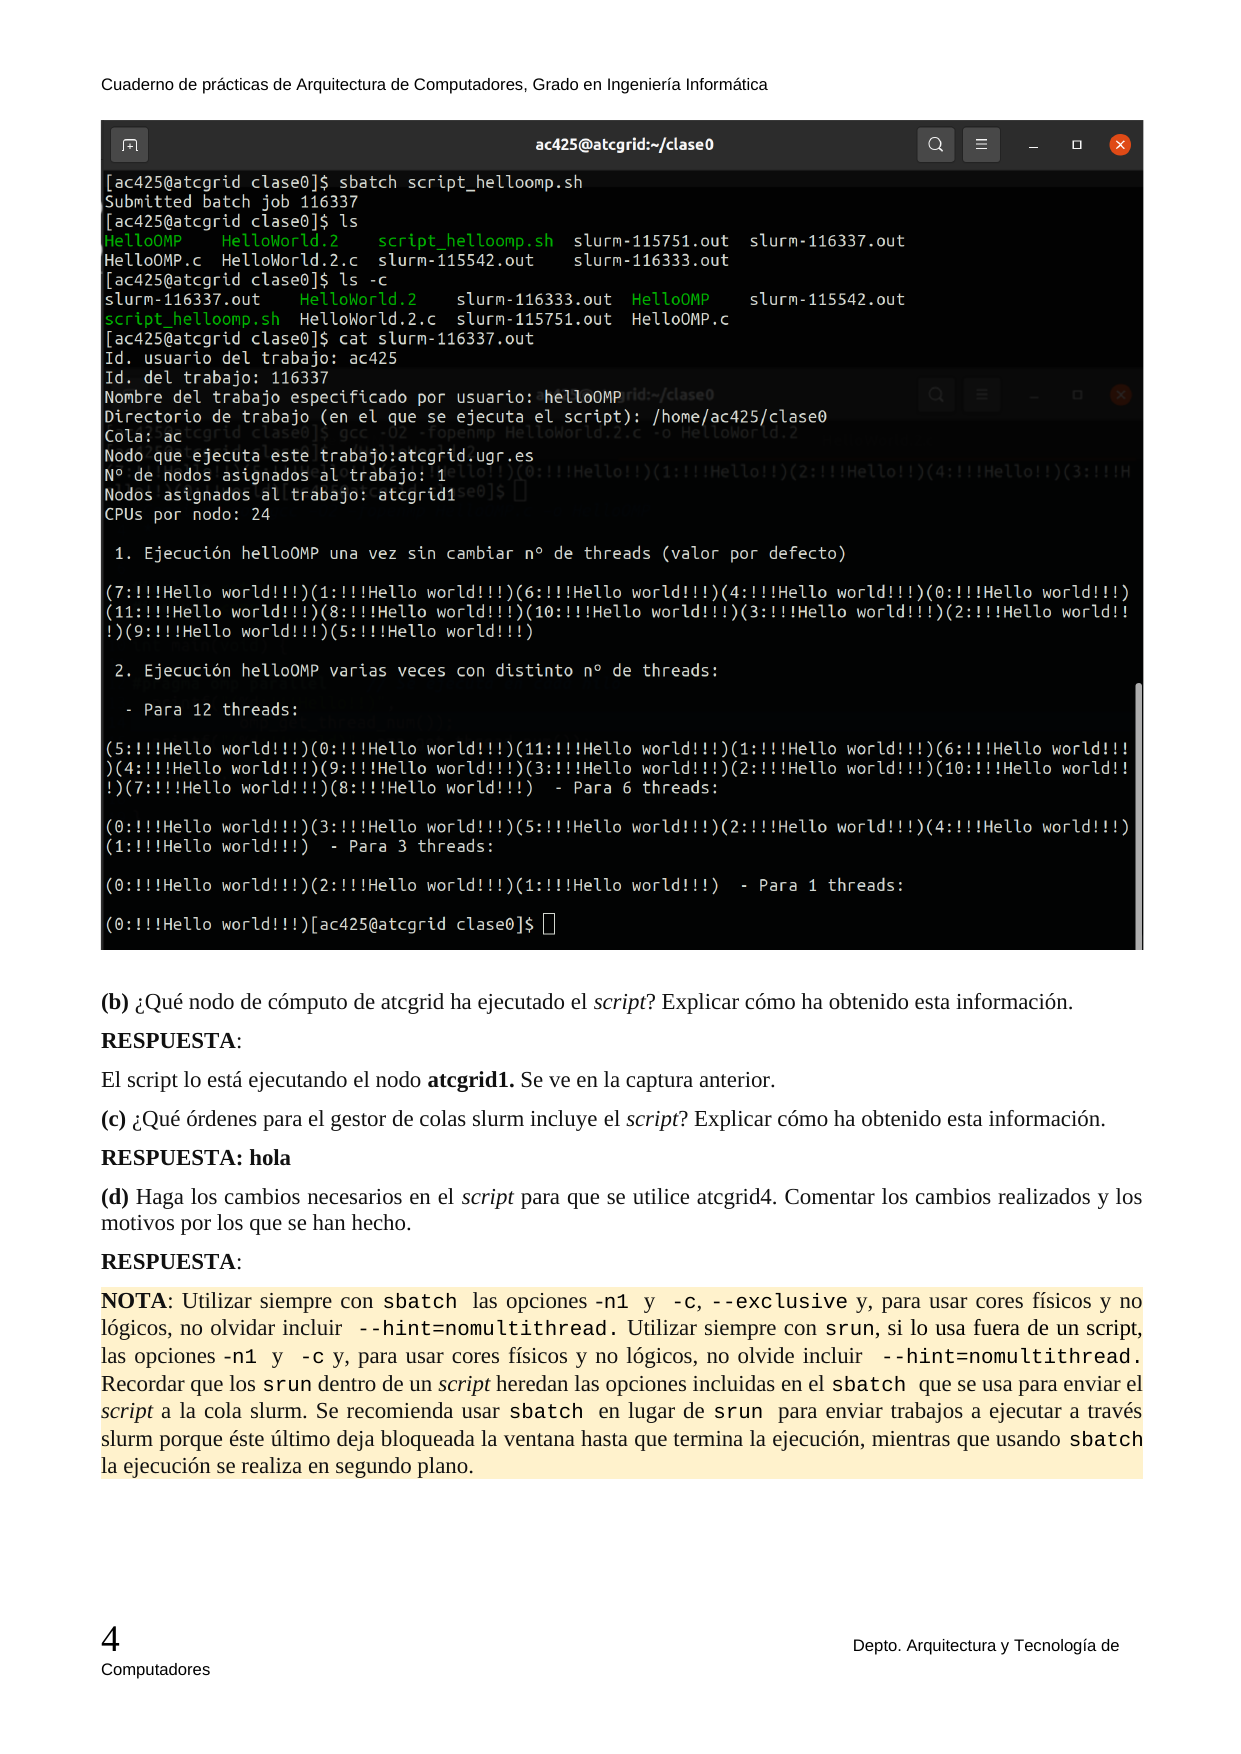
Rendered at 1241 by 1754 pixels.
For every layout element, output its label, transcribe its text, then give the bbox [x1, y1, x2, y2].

list RESPUESTA: [101, 1027, 1143, 1054]
text (d) Haga los cambios necesarios en el script para que se utilice atcgrid4. Comentar los cambios realizados y los motivos por los que se han hecho. [101, 1183, 1143, 1235]
text (c) ¿Qué órdenes para el gestor de colas slurm incluye el script? Explicar cómo ha obtenido esta información. [101, 1105, 1143, 1131]
list El script lo está ejecutando el nodo atcgrid1. Se ve en la captura anterior. [101, 1066, 1143, 1092]
list NOTA: Utilizar siempre con sbatch las opciones -n1 y -c, --exclusive y, para usar cores físicos y no lógicos, no olvidar incluir --hint=nomultithread. Utilizar siempre con srun, si lo usa fuera de un script, las opciones -n1 y -c y, para usar cores físicos y no lógicos, no olvide incluir --hint=nomultithread. Recordar que los srun dentro de un script heredan las opciones incluidas en el sbatch que se usa para enviar el script a la cola slurm. Se recomienda usar sbatch en lugar de srun para enviar trabajos a ejecutar a través slurm porque éste último deja bloqueada la ventana hasta que termina la ejecución, mientras que usando sbatch la ejecución se realiza en segundo plano. [101, 1287, 1143, 1479]
list RESPUESTA: hola [101, 1144, 1143, 1170]
picture [100, 120, 1144, 950]
text (b) ¿Qué nodo de cómputo de atcgrid ha ejecutado el script? Explicar cómo ha obtenido esta información. [101, 988, 1143, 1015]
list RESPUESTA: [101, 1248, 1143, 1274]
